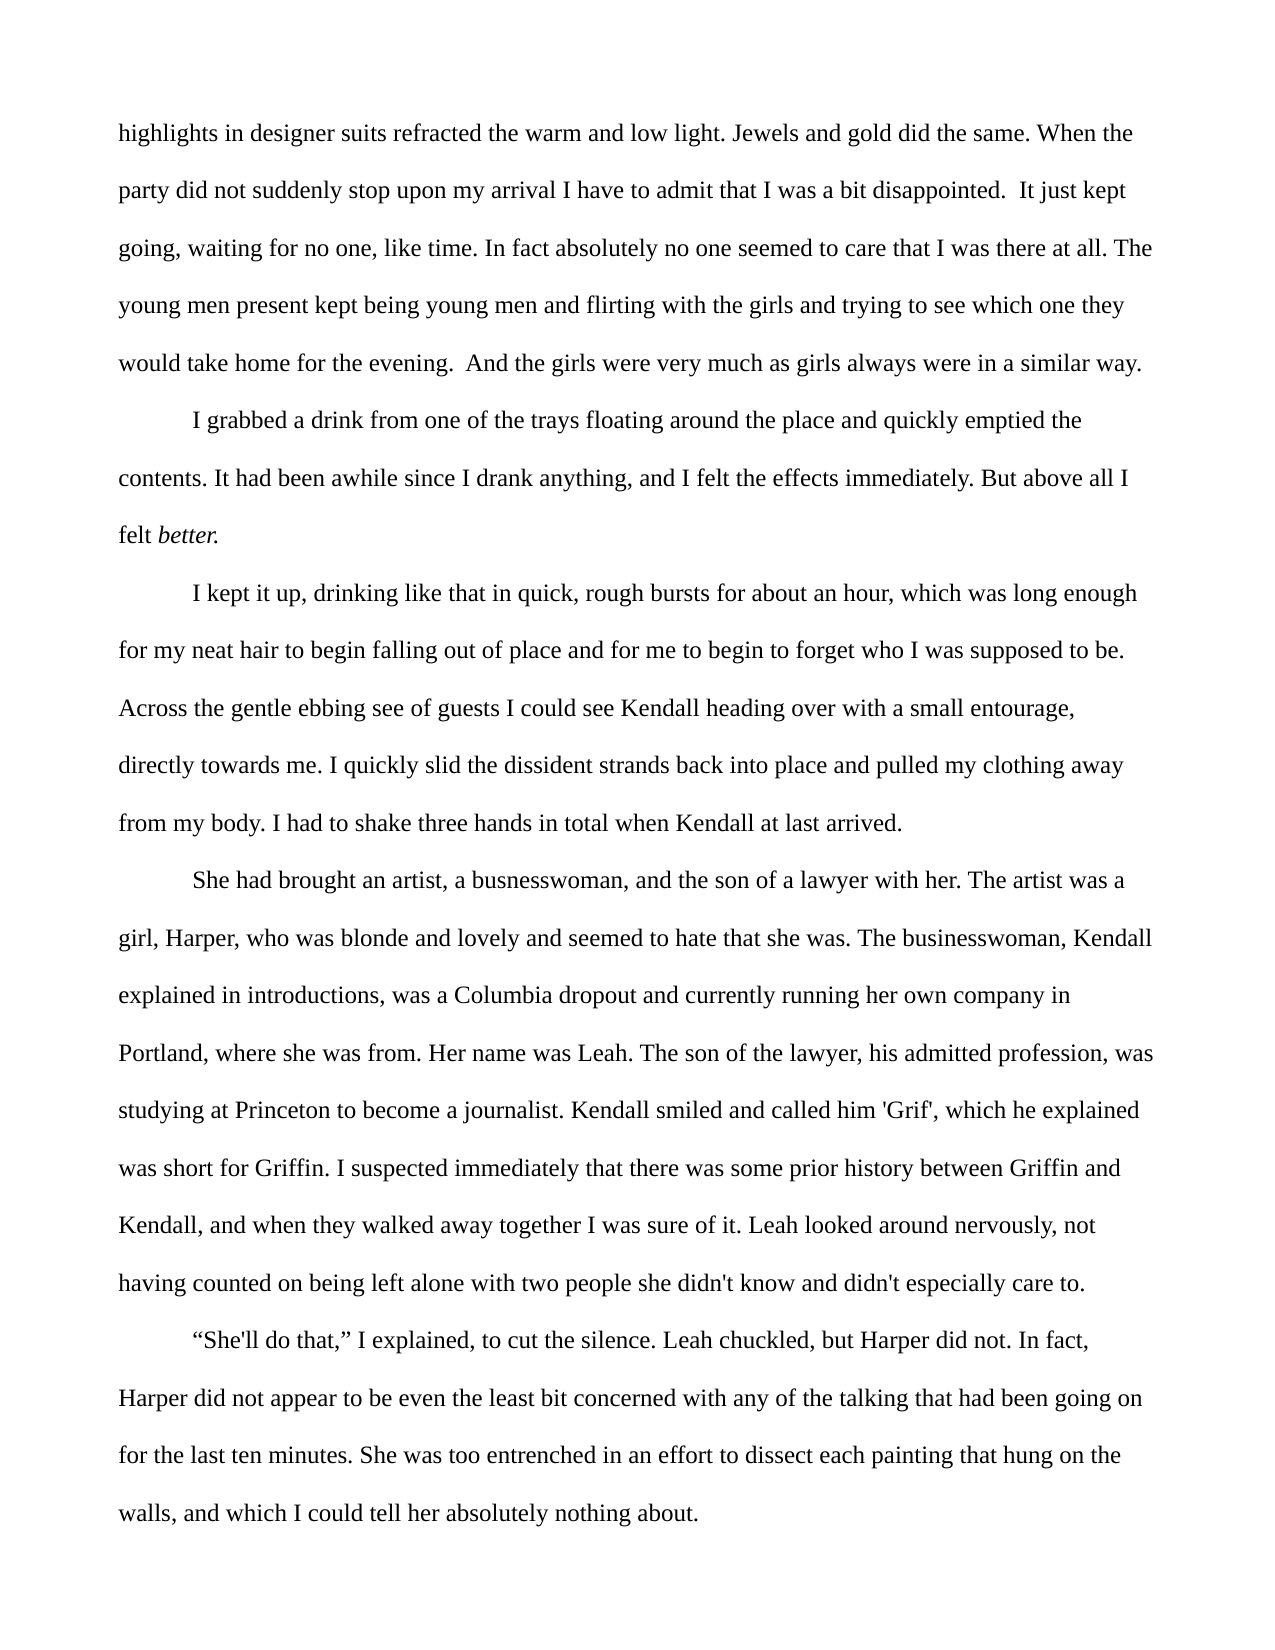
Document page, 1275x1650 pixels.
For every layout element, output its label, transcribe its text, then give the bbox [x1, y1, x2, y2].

text She had brought an artist, a busnesswoman, and the son of a lawyer with her. The artist was a girl, Harper, who was blonde and lovely and seemed to hate that she was. The businesswoman, Kendall explained in introductions, was a Columbia dropout and currently running her own company in Portland, where she was from. Her name was Leah. The son of the lawyer, his admitted profession, was studying at Princeton to become a journalist. Kendall smiled and called him 'Grif', which he explained was short for Griffin. I suspected immediately that there was some prior history between Griffin and Kendall, and when they walked away together I was sure of it. Leah looked around nervously, not having counted on being left alone with two people she didn't know and didn't especially care to. [118, 866, 1157, 1297]
text highlights in designer suits refracted the warm and low light. Jewels and gold did the same. When the party did not suddenly stop upon my arrival I have to admit that I was a bit disappointed. It just kept going, waiting for no one, like time. In fact absolutely no one seemed to care that I was there at all. The young men present kept being young men and flirting with the girls and trying to see which one they would take home for the evening. And the girls were very much as girls always were in a similar way. [118, 118, 1157, 377]
text I kept it up, drinking like that in quick, rough bursts for about an hour, which was long enough for my neat hair to begin falling out of place and for me to begin to forget who I was supposed to be. Across the gentle ebbing see of guests I could see Kendall heading over with a small entourage, directly towards me. I quickly slid the dissident strands back into place and pulled my clothing away from my body. I had to shake three hands in total when Kendall at last arrived. [118, 578, 1157, 837]
text I grabbed a drink from one of the trays floating around the place and quickly emptied the contents. It had been awhile since I drank anything, and I felt the effects immediately. But above all I felt better. [118, 406, 1157, 549]
text “She'll do that,” I explained, to cut the silence. Leah chuckled, but Harper did not. In fact, Harper did not appear to be even the least bit concerned with any of the talking that had been going on for the last ten minutes. She was too entrenched in an effort to dissect each painting that hung on the walls, and which I could tell her absolutely nothing about. [118, 1326, 1157, 1527]
